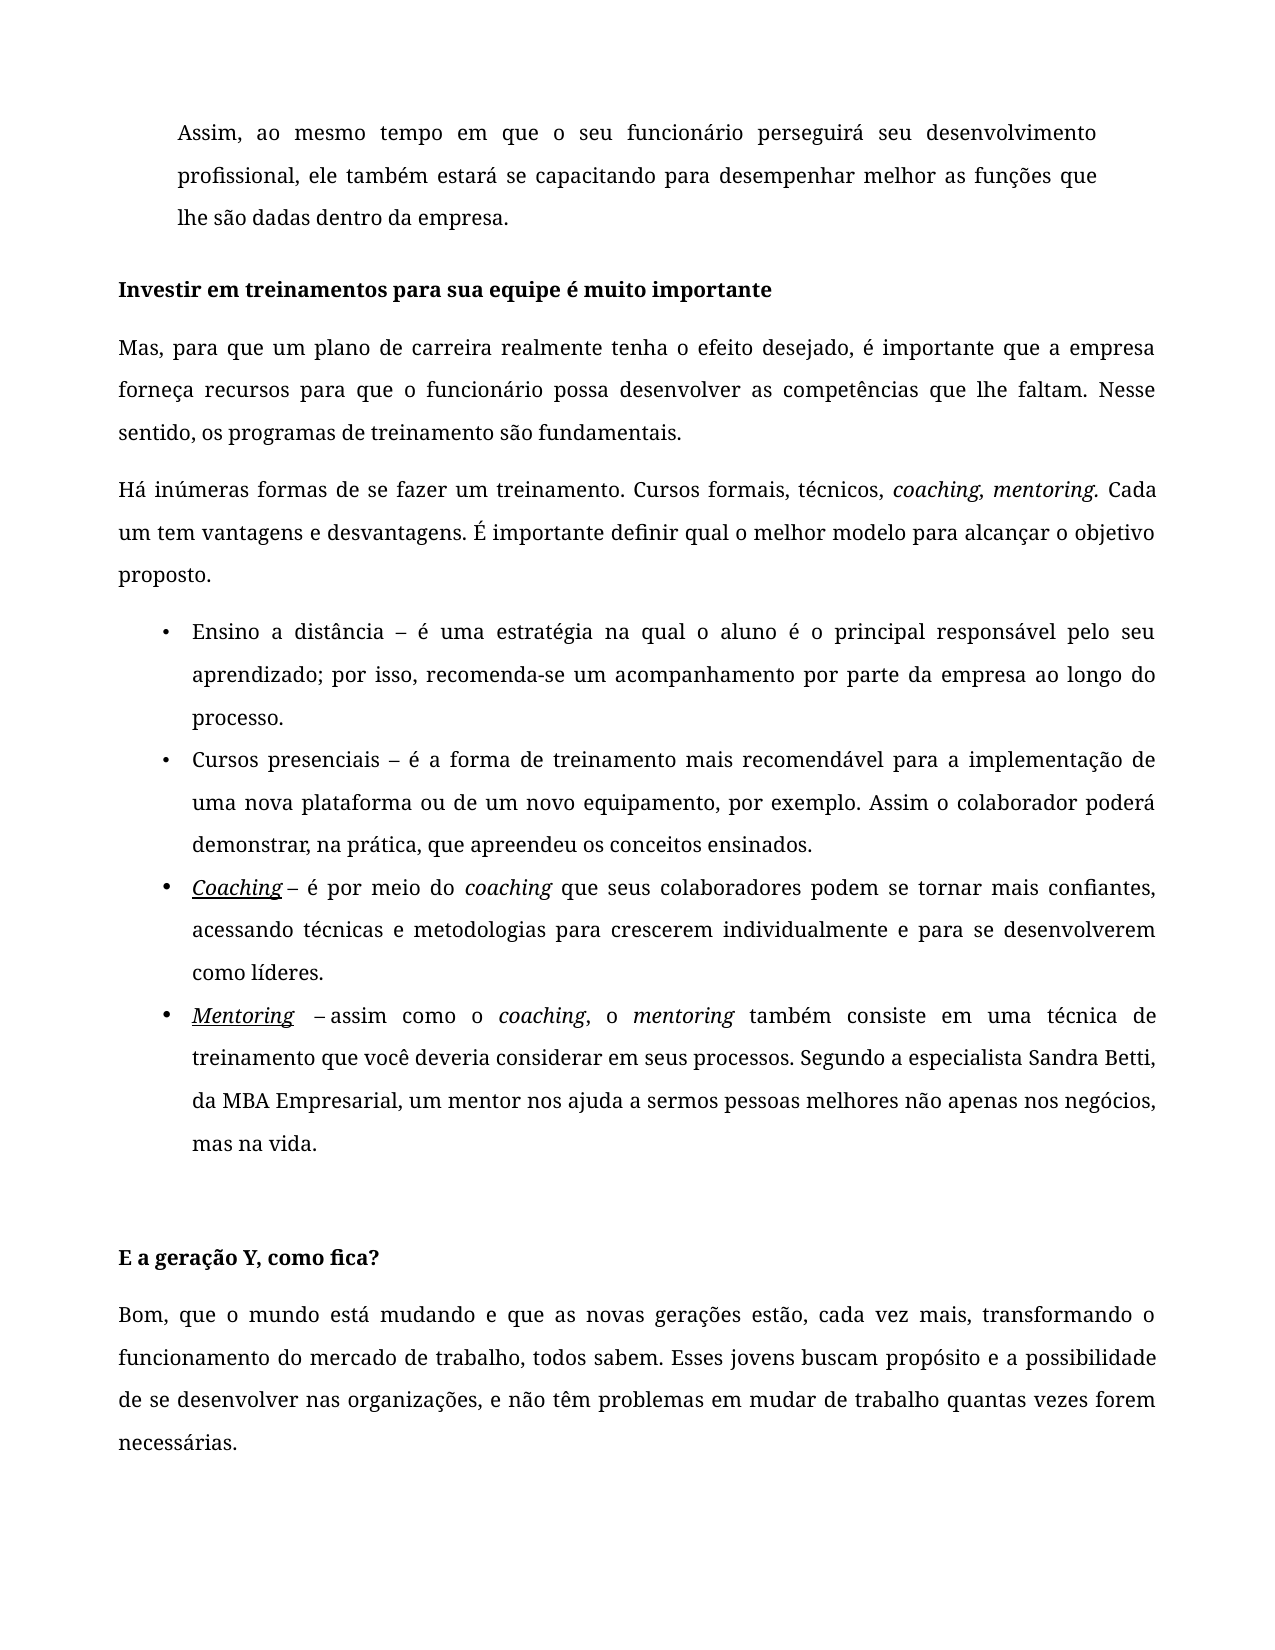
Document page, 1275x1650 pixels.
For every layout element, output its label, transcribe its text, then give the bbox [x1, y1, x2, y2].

list Cursos presenciais – é a forma de treinamento mais recomendável para a implementação de uma nova plataforma ou de um novo equipamento, por exemplo. Assim o colaborador poderá demonstrar, na prática, que apreendeu os conceitos ensinados. [162, 745, 1157, 859]
text Bom, que o mundo está mudando e que as novas gerações estão, cada vez mais, transformando o funcionamento do mercado de trabalho, todos sabem. Esses jovens buscam propósito e a possibilidade de se desenvolver nas organizações, e não têm problemas em mudar de trabalho quantas vezes forem necessárias. [118, 1300, 1157, 1456]
text Há inúmeras formas de se fazer um treinamento. Cursos formais, técnicos, coaching, mentoring. Cada um tem vantagens e desvantagens. É importante definir qual o melhor modelo para alcançar o objetivo proposto. [118, 475, 1157, 589]
list Coaching – é por meio do coaching que seus colaboradores podem se tornar mais confiantes, acessando técnicas e metodologias para crescerem individualmente e para se desenvolverem como líderes. [162, 873, 1157, 987]
text Investir em treinamentos para sua equipe é muito importante [118, 275, 1157, 304]
list Mentoring – assim como o coaching, o mentoring também consiste em uma técnica de treinamento que você deveria considerar em seus processos. Segundo a especialista Sandra Betti, da MBA Empresarial, um mentor nos ajuda a sermos pessoas melhores não apenas nos negócios, mas na vida. [162, 1001, 1157, 1157]
text Mas, para que um plano de carreira realmente tenha o efeito desejado, é importante que a empresa forneça recursos para que o funcionário possa desenvolver as competências que lhe faltam. Nesse sentido, os programas de treinamento são fundamentais. [118, 333, 1157, 446]
text Assim, ao mesmo tempo em que o seu funcionário perseguirá seu desenvolvimento profissional, ele também estará se capacitando para desempenhar melhor as funções que lhe são dadas dentro da empresa. [177, 118, 1098, 232]
text E a geração Y, como fica? [118, 1243, 1157, 1271]
list Ensino a distância – é uma estratégia na qual o aluno é o principal responsável pelo seu aprendizado; por isso, recomenda-se um acompanhamento por parte da empresa ao longo do processo. [162, 617, 1157, 731]
